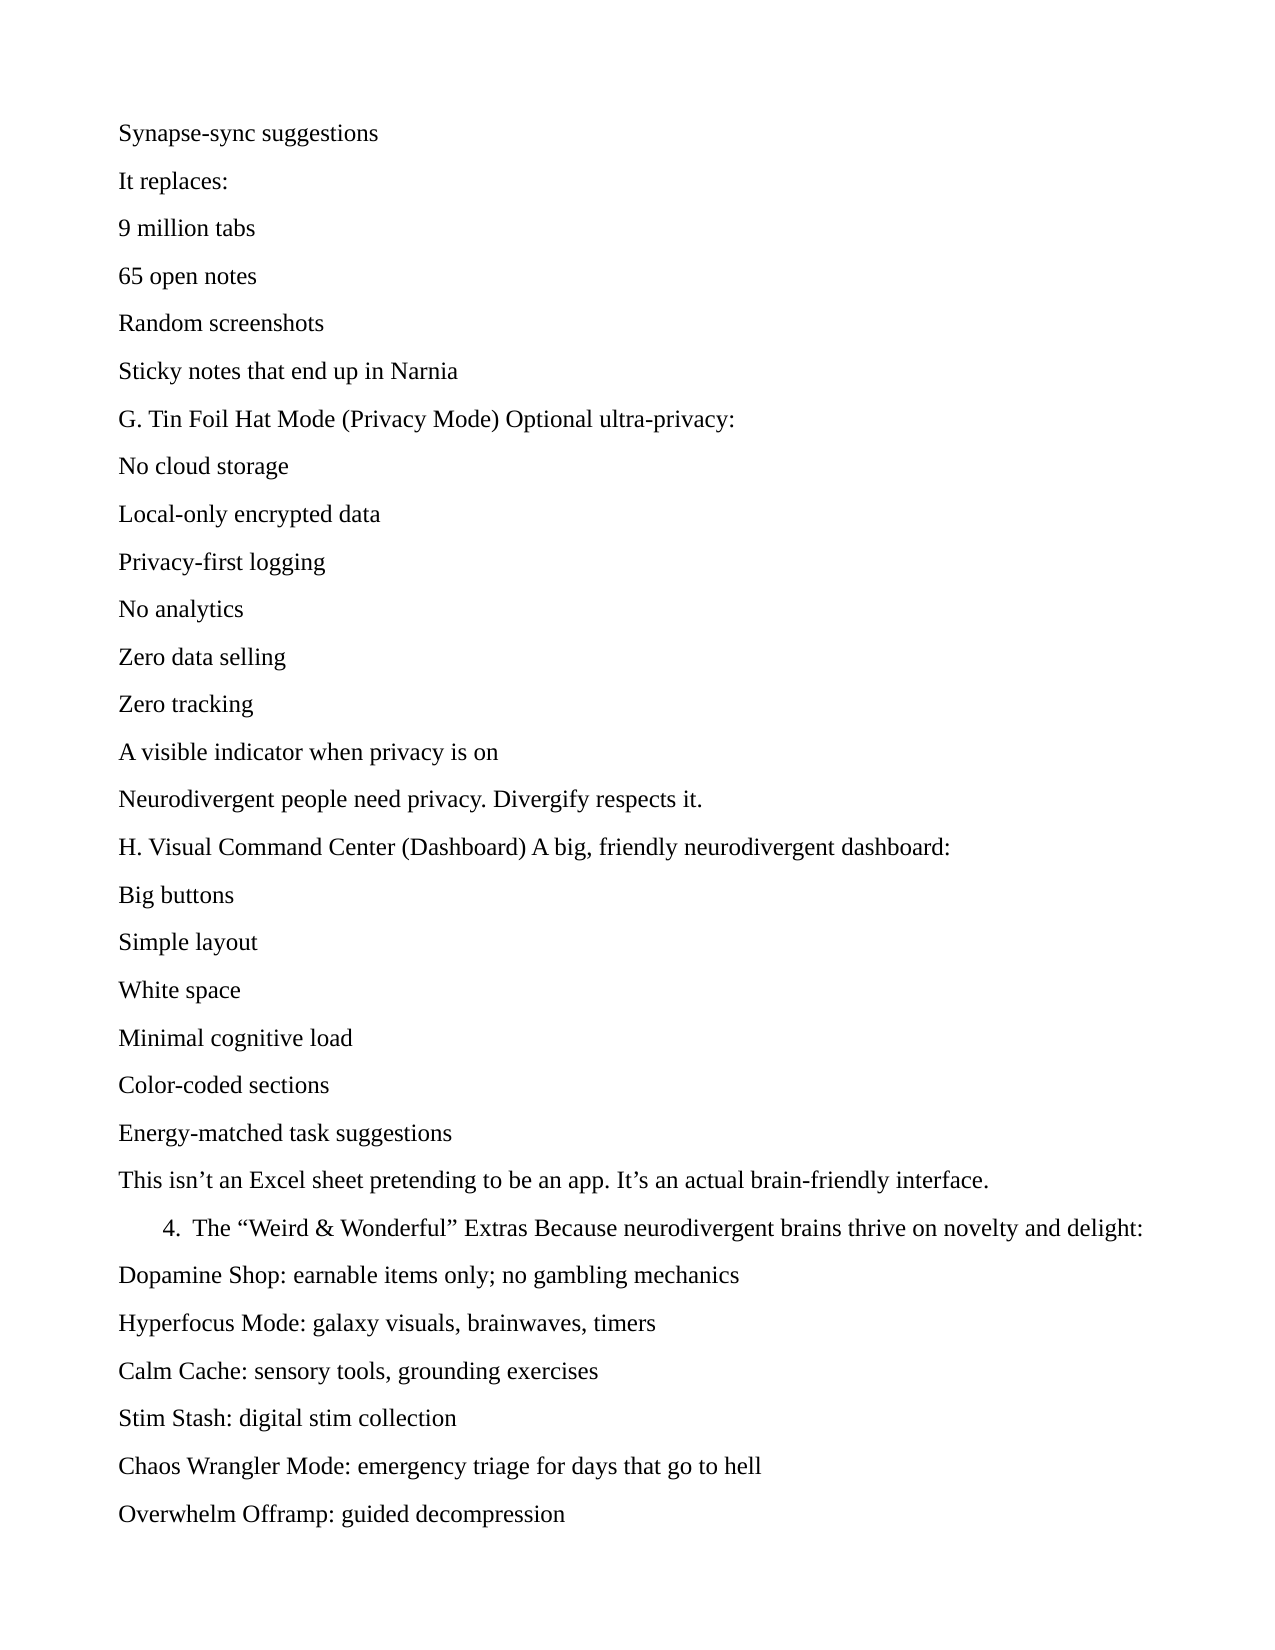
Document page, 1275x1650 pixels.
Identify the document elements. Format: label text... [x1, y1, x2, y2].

text Energy-matched task suggestions [118, 1118, 1157, 1147]
text Neurodivergent people need privacy. Divergify respects it. [118, 784, 1157, 813]
text Simple layout [118, 927, 1157, 956]
text Privacy-first logging [118, 547, 1157, 575]
text Zero tracking [118, 689, 1157, 718]
text No analytics [118, 594, 1157, 623]
text Big buttons [118, 880, 1157, 908]
text A visible indicator when privacy is on [118, 737, 1157, 766]
text This isn’t an Excel sheet pretending to be an app. It’s an actual brain-friendly interface. [118, 1165, 1157, 1194]
text White space [118, 975, 1157, 1004]
text 9 million tabs [118, 213, 1157, 242]
text Local-only encrypted data [118, 499, 1157, 528]
text It replaces: [118, 166, 1157, 194]
text Stim Stash: digital stim collection [118, 1403, 1157, 1432]
text Chaos Wrangler Mode: emergency triage for days that go to hell [118, 1451, 1157, 1480]
text G. Tin Foil Hat Mode (Privacy Mode) Optional ultra-privacy: [118, 404, 1157, 432]
text Overwhelm Offramp: guided decompression [118, 1499, 1157, 1527]
text Calm Cache: sensory tools, grounding exercises [118, 1356, 1157, 1384]
text 65 open notes [118, 261, 1157, 290]
text Minimal cognitive load [118, 1023, 1157, 1051]
text Sticky notes that end up in Narnia [118, 356, 1157, 385]
text H. Visual Command Center (Dashboard) A big, friendly neurodivergent dashboard: [118, 832, 1157, 861]
text Random screenshots [118, 308, 1157, 337]
text Dopamine Shop: earnable items only; no gambling mechanics [118, 1261, 1157, 1289]
text Hyperfocus Mode: galaxy visuals, brainwaves, timers [118, 1308, 1157, 1337]
text No cloud storage [118, 451, 1157, 480]
text Synapse-sync suggestions [118, 118, 1157, 147]
text Zero data selling [118, 642, 1157, 671]
list The “Weird & Wonderful” Extras Because neurodivergent brains thrive on novelty and delight: [162, 1213, 1157, 1242]
text Color-coded sections [118, 1070, 1157, 1099]
